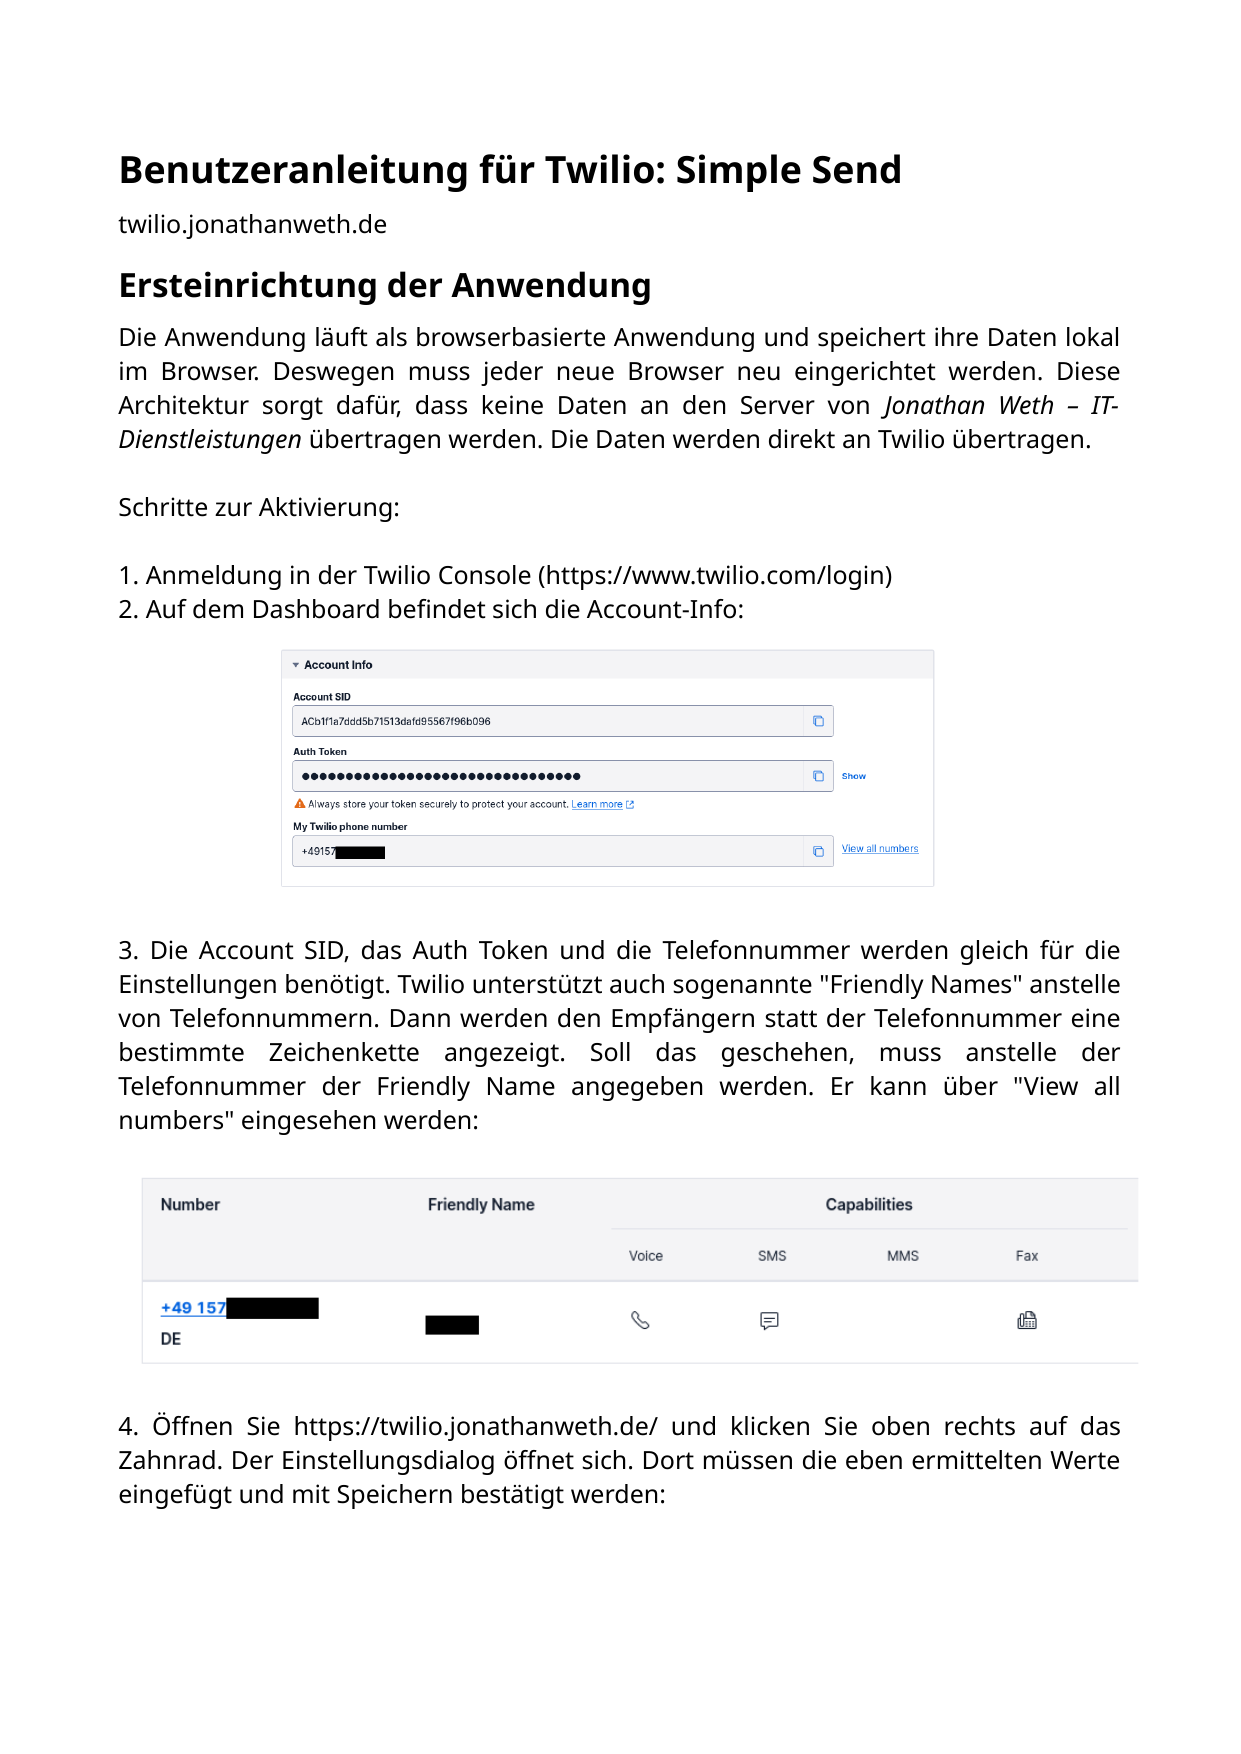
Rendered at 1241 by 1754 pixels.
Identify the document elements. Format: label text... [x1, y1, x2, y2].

text Schritte zur Aktivierung: [118, 490, 1122, 524]
picture [275, 644, 937, 893]
text 2. Auf dem Dashboard befindet sich die Account-Info: [118, 592, 1122, 626]
picture [134, 1160, 1139, 1375]
subtitle Benutzeranleitung für Twilio: Simple Send [118, 143, 1122, 194]
text 1. Anmeldung in der Twilio Console (https://www.twilio.com/login) [118, 558, 1122, 592]
text twilio.jonathanweth.de [118, 207, 1122, 241]
subtitle Ersteinrichtung der Anwendung [118, 262, 1122, 307]
text 3. Die Account SID, das Auth Token und die Telefonnummer werden gleich für die Einstellungen benötigt. Twilio unterstützt auch sogenannte "Friendly Names" anstelle von Telefonnummern. Dann werden den Empfängern statt der Telefonnummer eine bestimmte Zeichenkette angezeigt. Soll das geschehen, muss anstelle der Telefonnummer der Friendly Name angegeben werden. Er kann über "View all numbers" eingesehen werden: [118, 933, 1122, 1137]
text Die Anwendung läuft als browserbasierte Anwendung und speichert ihre Daten lokal im Browser. Deswegen muss jeder neue Browser neu eingerichtet werden. Diese Architektur sorgt dafür, dass keine Daten an den Server von Jonathan Weth – IT-Dienstleistungen übertragen werden. Die Daten werden direkt an Twilio übertragen. [118, 319, 1122, 456]
text 4. Öffnen Sie https://twilio.jonathanweth.de/ und klicken Sie oben rechts auf das Zahnrad. Der Einstellungsdialog öffnet sich. Dort müssen die eben ermittelten Werte eingefügt und mit Speichern bestätigt werden: [118, 1408, 1122, 1510]
